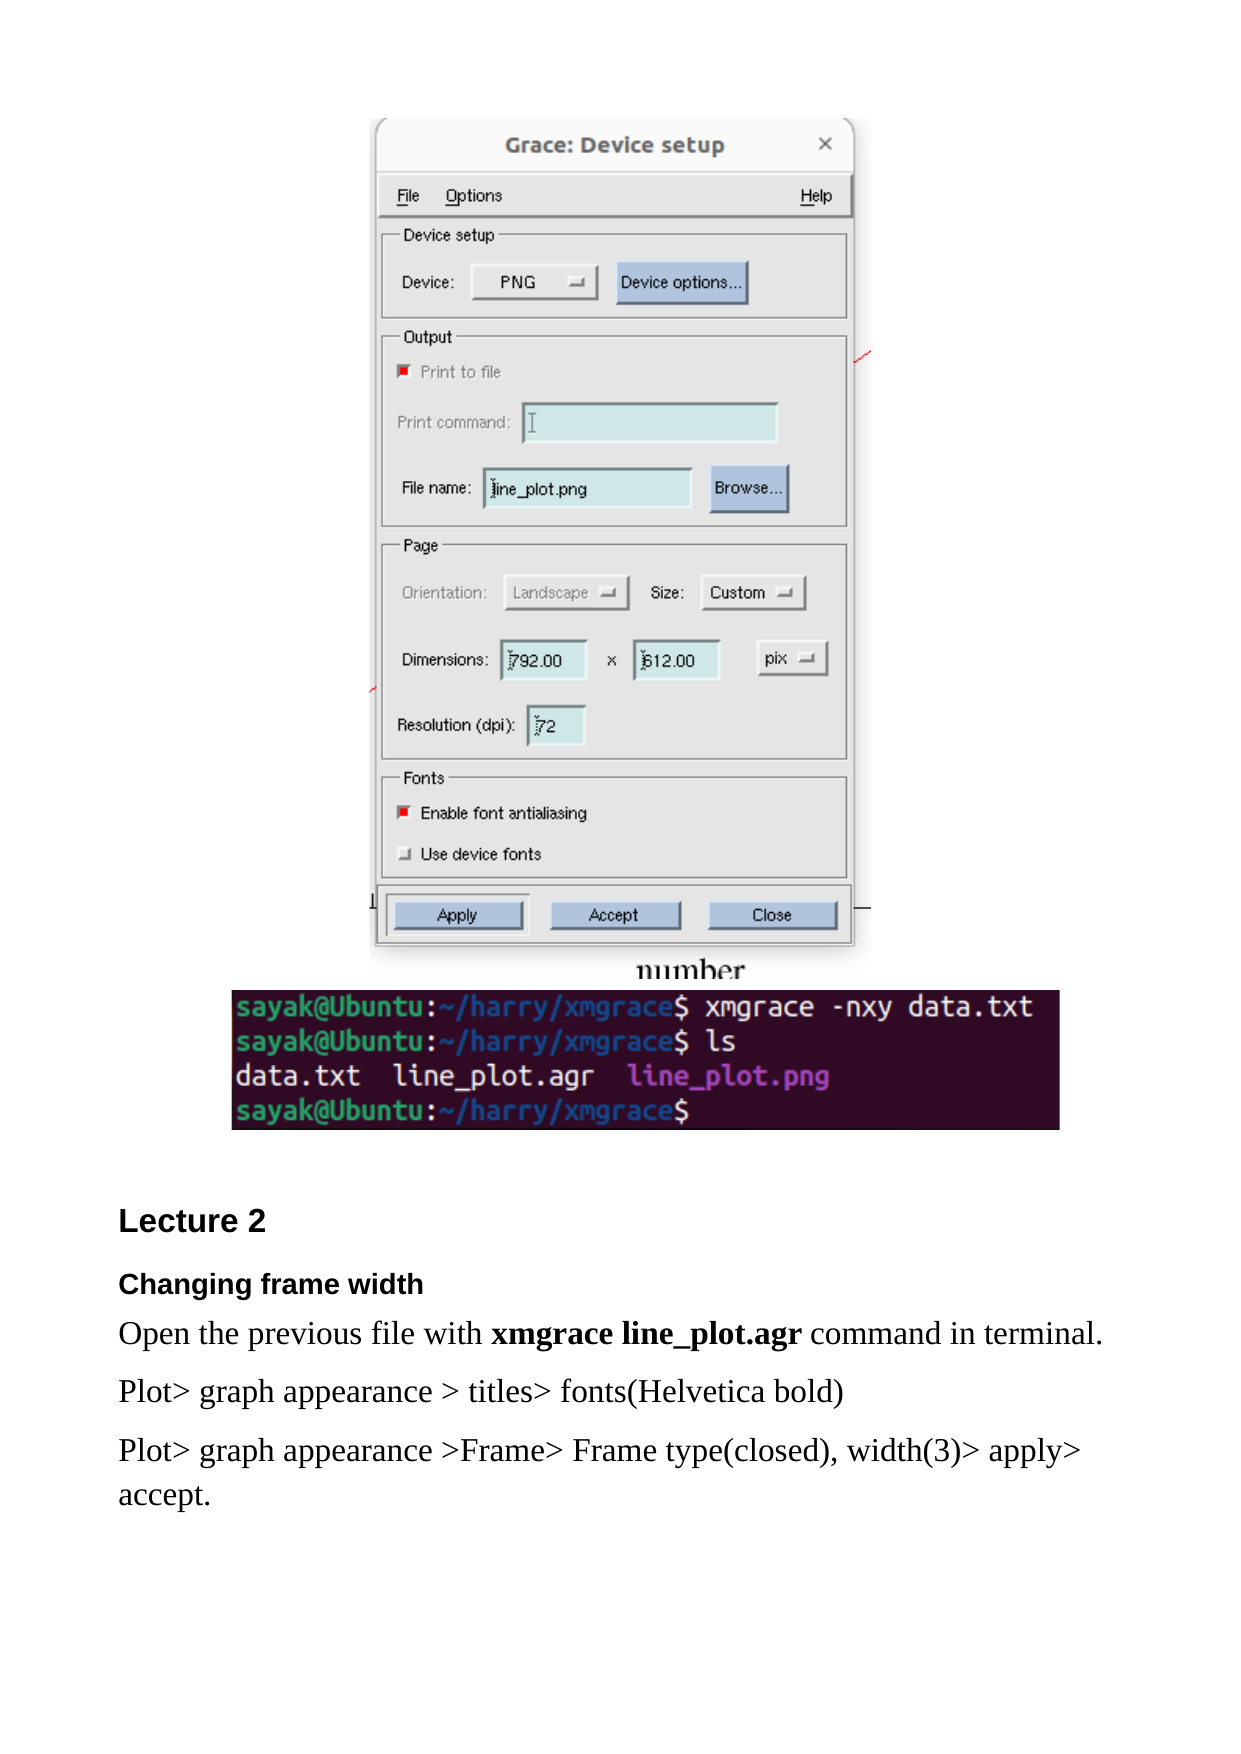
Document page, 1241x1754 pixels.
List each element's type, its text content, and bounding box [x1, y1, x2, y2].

picture [369, 118, 871, 979]
subtitle Changing frame width [118, 1267, 1122, 1301]
text Open the previous file with xmgrace line_plot.agr command in terminal. [118, 1313, 1122, 1351]
text Plot> graph appearance >Frame> Frame type(closed), width(3)> apply> accept. [118, 1430, 1122, 1513]
picture [231, 990, 1060, 1130]
subtitle Lecture 2 [118, 1202, 1122, 1240]
text Plot> graph appearance > titles> fonts(Helvetica bold) [118, 1372, 1122, 1410]
